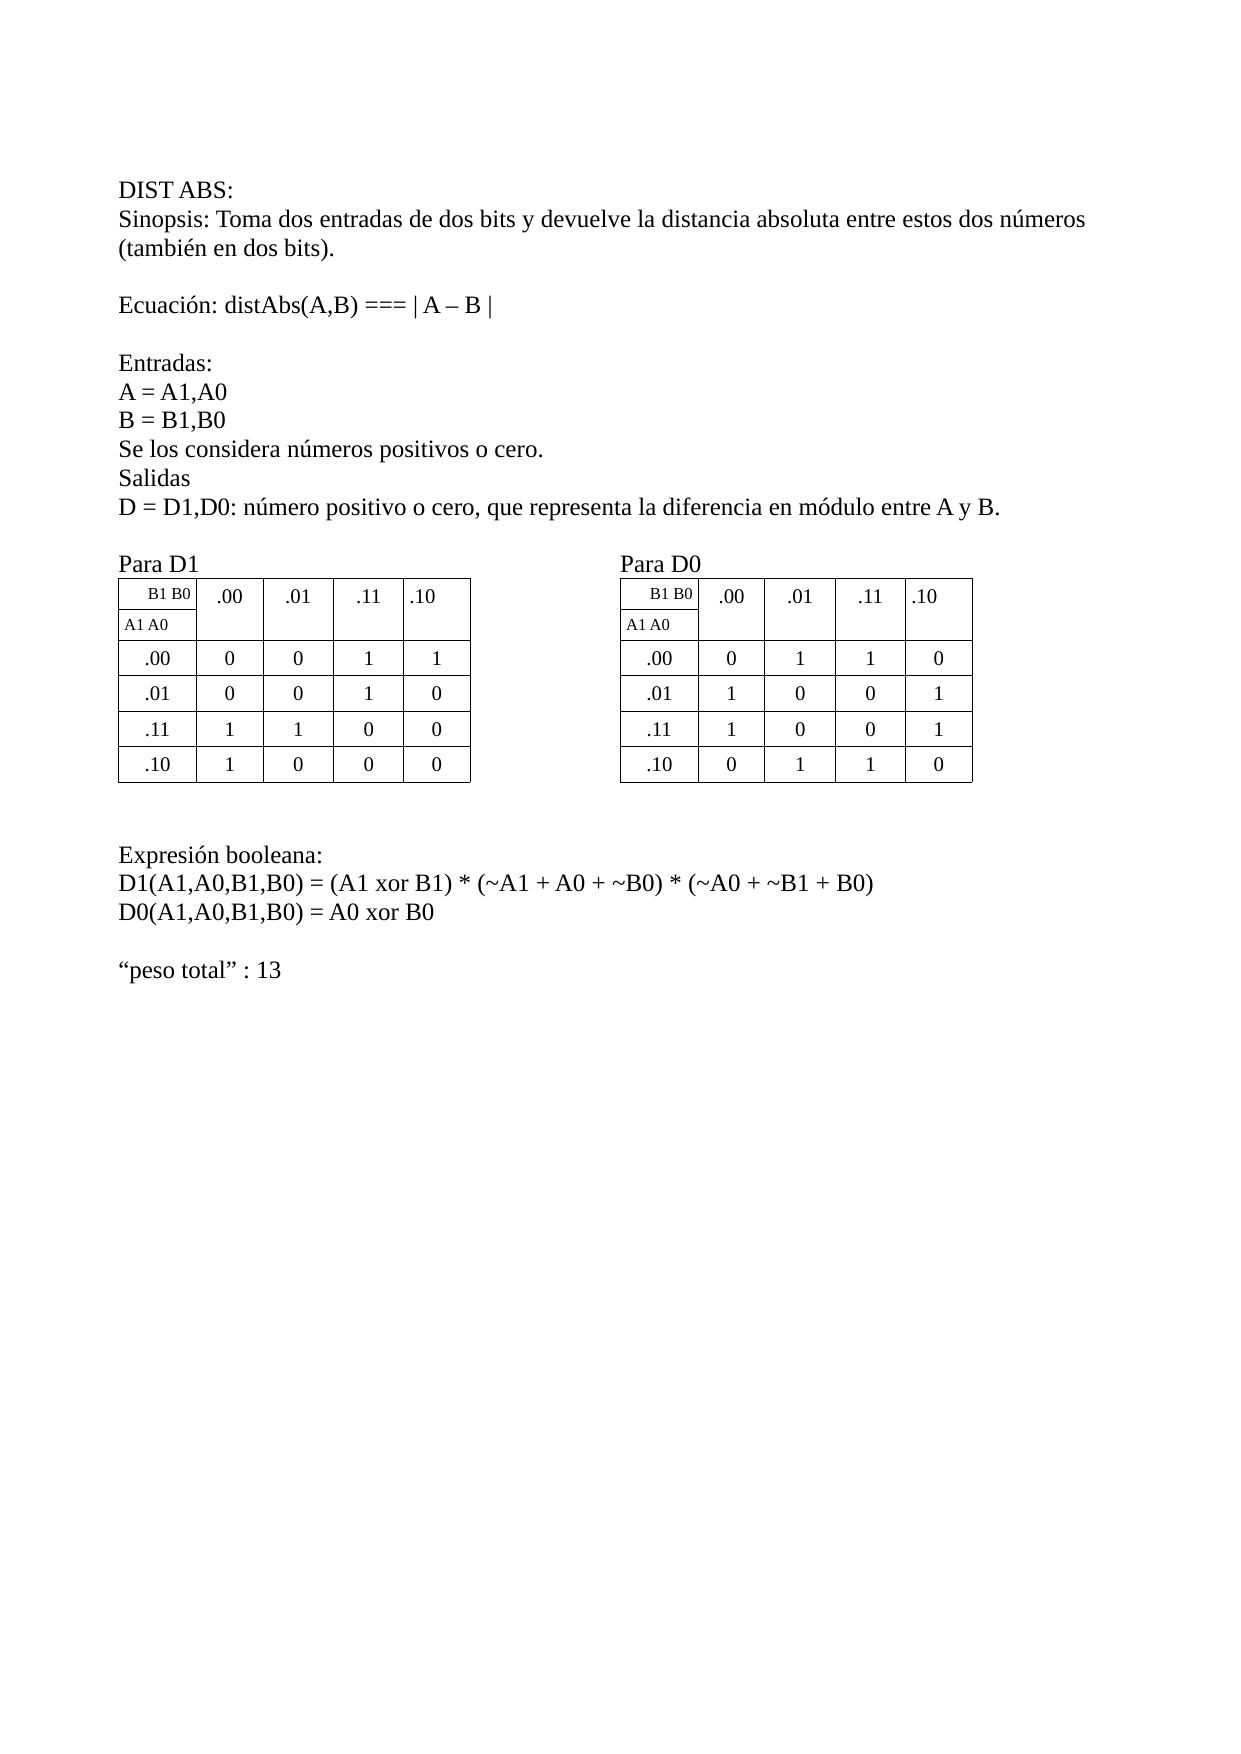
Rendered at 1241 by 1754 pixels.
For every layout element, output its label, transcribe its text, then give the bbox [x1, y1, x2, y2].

text Para D0 [620, 549, 1122, 578]
text Sinopsis: Toma dos entradas de dos bits y devuelve la distancia absoluta entre estos dos números (también en dos bits). [118, 204, 1122, 262]
table_cell 1 [404, 641, 470, 675]
table_cell 0 [836, 676, 905, 711]
table_header .01 [765, 579, 835, 639]
table_cell 1 [906, 712, 972, 746]
table_cell .11 [119, 712, 196, 746]
text Ecuación: distAbs(A,B) === | A – B | [118, 291, 1122, 319]
table_cell 1 [197, 747, 263, 782]
table_cell 0 [404, 747, 470, 782]
table_cell .10 [621, 747, 698, 782]
text B = B1,B0 [118, 406, 1122, 434]
table_cell A1 A0 [119, 610, 196, 639]
table_cell 0 [264, 747, 333, 782]
table_cell 1 [836, 641, 905, 675]
table_cell 1 [765, 641, 835, 675]
table_cell .10 [119, 747, 196, 782]
table_header .00 [699, 579, 764, 639]
table_cell 1 [836, 747, 905, 782]
table_cell .01 [621, 676, 698, 711]
table_cell 0 [334, 747, 403, 782]
table_cell 0 [836, 712, 905, 746]
table_cell 0 [334, 712, 403, 746]
table_cell 1 [699, 676, 764, 711]
table_cell 1 [765, 747, 835, 782]
table_cell 0 [699, 747, 764, 782]
text Salidas [118, 463, 1122, 492]
text Se los considera números positivos o cero. [118, 434, 1122, 463]
text Entradas: [118, 348, 1122, 377]
table_cell 0 [404, 676, 470, 711]
table_cell 0 [264, 676, 333, 711]
text “peso total” : 13 [118, 955, 1122, 983]
table_cell 1 [334, 641, 403, 675]
text A = A1,A0 [118, 377, 1122, 406]
table_cell 0 [699, 641, 764, 675]
text D = D1,D0: número positivo o cero, que representa la diferencia en módulo entre A y B. [118, 492, 1122, 521]
table_header .10 [404, 579, 470, 639]
table_cell 1 [197, 712, 263, 746]
table_cell 0 [765, 676, 835, 711]
table_cell 1 [906, 676, 972, 711]
table_cell A1 A0 [621, 610, 698, 639]
table_cell 0 [197, 641, 263, 675]
table_header B1 B0 [119, 579, 196, 609]
table_cell 1 [699, 712, 764, 746]
table_header .11 [334, 579, 403, 639]
text D1(A1,A0,B1,B0) = (A1 xor B1) * (~A1 + A0 + ~B0) * (~A0 + ~B1 + B0) [118, 868, 1122, 897]
table_cell 0 [197, 676, 263, 711]
table_header .11 [836, 579, 905, 639]
table_cell 0 [765, 712, 835, 746]
text Expresión booleana: [118, 840, 1122, 868]
table_cell 0 [264, 641, 333, 675]
text Para D1 [118, 549, 620, 578]
table_header .00 [197, 579, 263, 639]
table_cell 0 [906, 641, 972, 675]
text DIST ABS: [118, 176, 1122, 204]
table_cell 1 [334, 676, 403, 711]
table_cell .00 [119, 641, 196, 675]
table_header .10 [906, 579, 972, 639]
table_cell .11 [621, 712, 698, 746]
table_header .01 [264, 579, 333, 639]
table_cell .01 [119, 676, 196, 711]
text D0(A1,A0,B1,B0) = A0 xor B0 [118, 897, 1122, 926]
table_cell 1 [264, 712, 333, 746]
table_cell 0 [404, 712, 470, 746]
table_header B1 B0 [621, 579, 698, 609]
table_cell 0 [906, 747, 972, 782]
table_cell .00 [621, 641, 698, 675]
